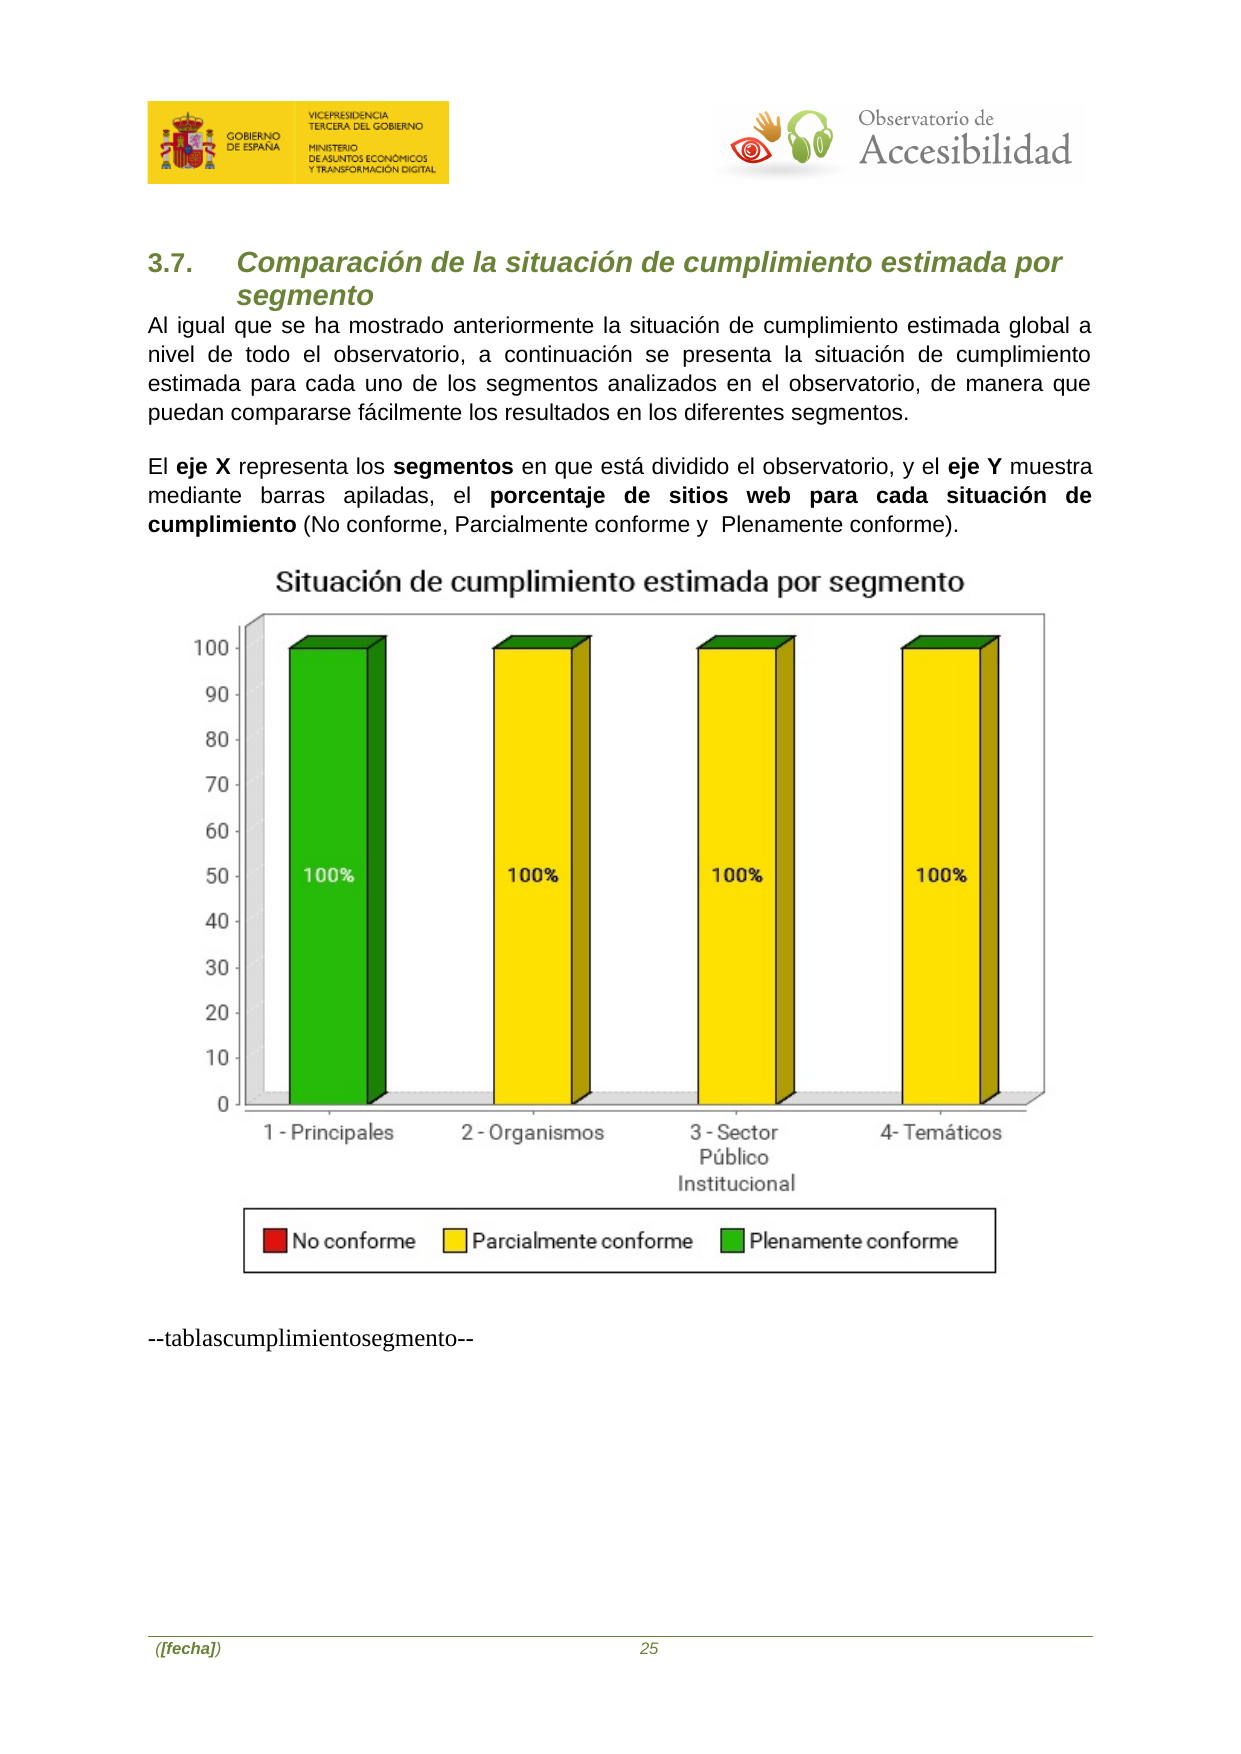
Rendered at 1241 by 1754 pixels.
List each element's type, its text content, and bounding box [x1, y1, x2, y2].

picture [147, 101, 450, 184]
text Al igual que se ha mostrado anteriormente la situación de cumplimiento estimada global a nivel de todo el observatorio, a continuación se presenta la situación de cumplimiento estimada para cada uno de los segmentos analizados en el observatorio, de manera que puedan compararse fácilmente los resultados en los diferentes segmentos. [148, 312, 1092, 425]
picture [178, 564, 1062, 1275]
text --tablascumplimientosegmento-- [148, 1323, 1092, 1352]
subtitle Comparación de la situación de cumplimiento estimada por segmento [148, 245, 1092, 312]
picture [710, 101, 1086, 184]
text El eje X representa los segmentos en que está dividido el observatorio, y el eje Y muestra mediante barras apiladas, el porcentaje de sitios web para cada situación de cumplimiento (No conforme, Parcialmente conforme y Plenamente conforme). [148, 453, 1092, 537]
